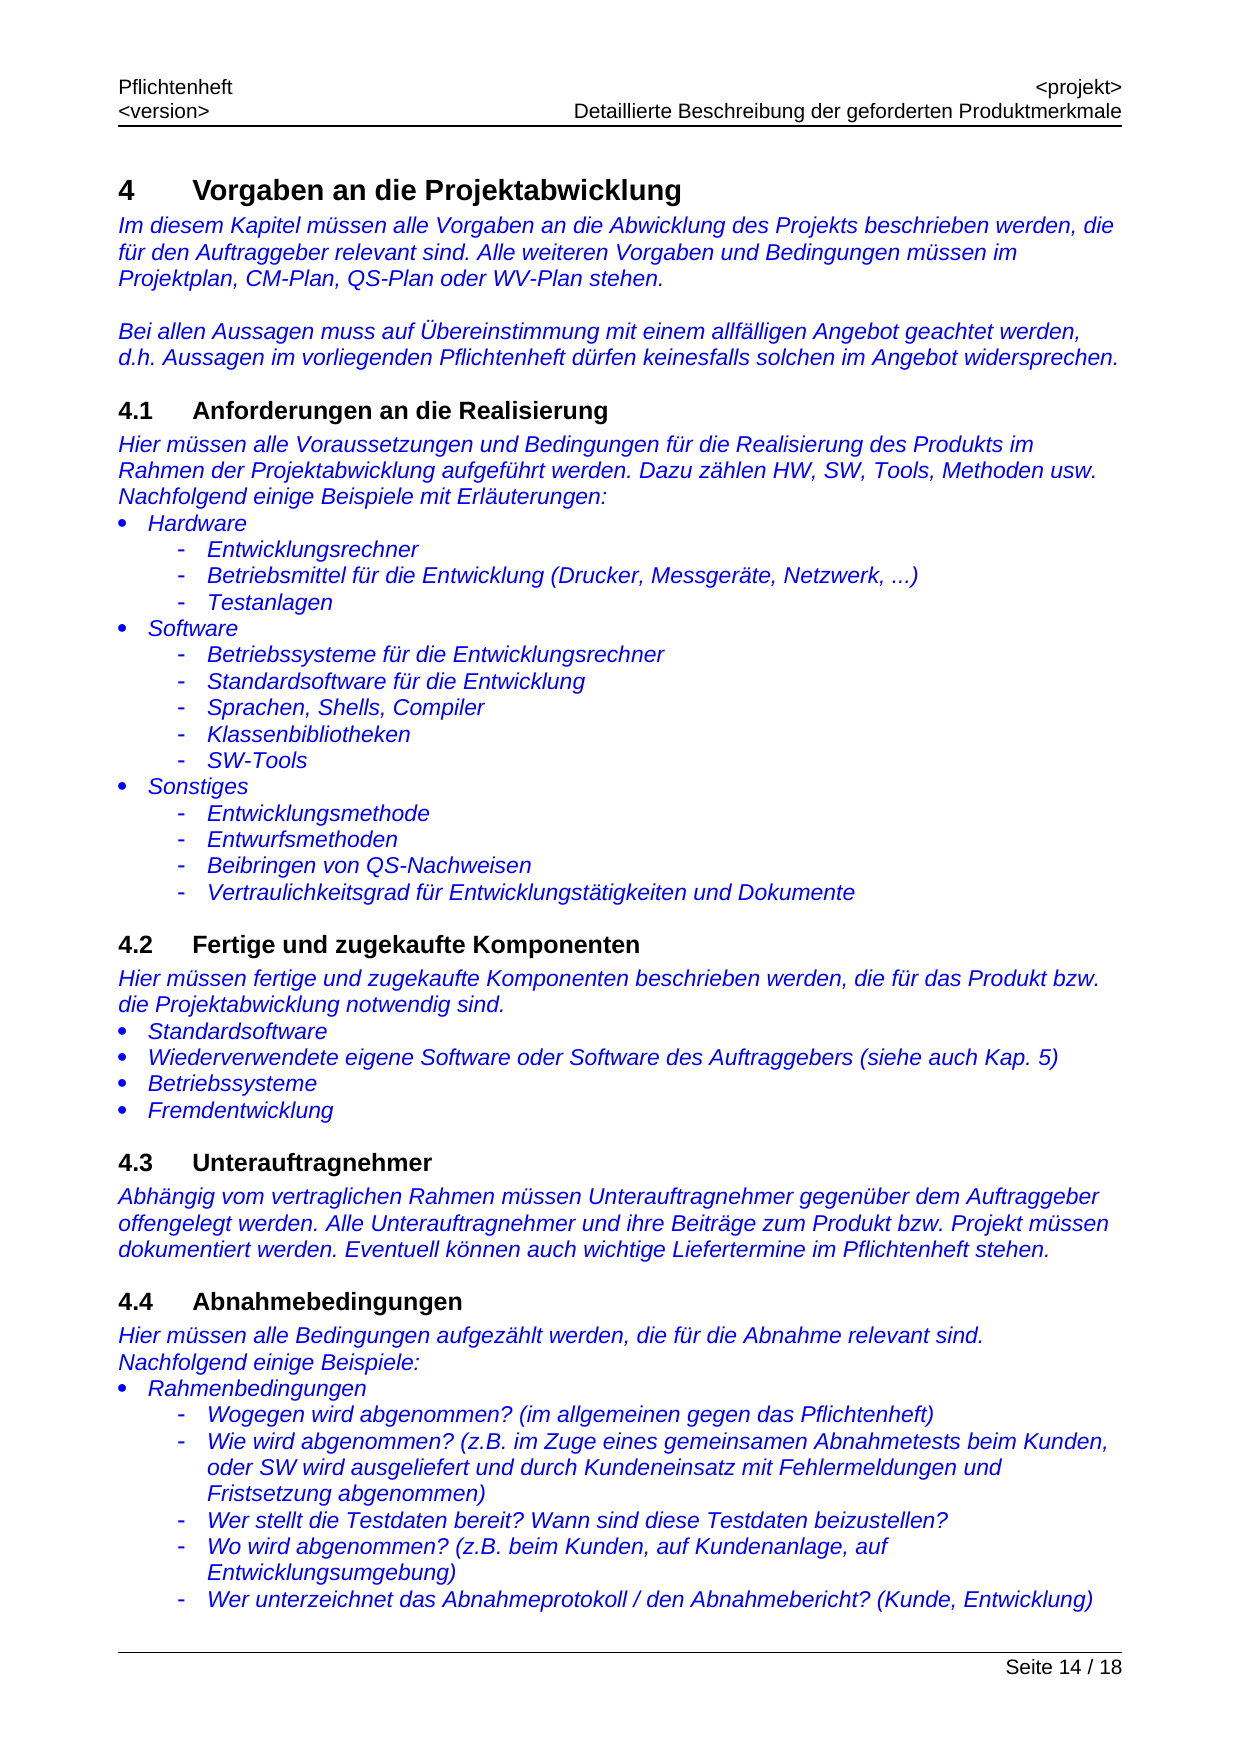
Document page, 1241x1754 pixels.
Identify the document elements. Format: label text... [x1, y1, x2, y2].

list Hardware [118, 510, 1122, 536]
text Im diesem Kapitel müssen alle Vorgaben an die Abwicklung des Projekts beschrieben werden, die für den Auftraggeber relevant sind. Alle weiteren Vorgaben und Bedingungen müssen im Projektplan, CM-Plan, QS-Plan oder WV-Plan stehen. [118, 212, 1122, 292]
list Testanlagen [177, 589, 1122, 615]
list Wiederverwendete eigene Software oder Software des Auftraggebers (siehe auch Kap. 5) [118, 1044, 1122, 1070]
subtitle Anforderungen an die Realisierung [118, 396, 1122, 424]
list Entwurfsmethoden [177, 826, 1122, 852]
text Nachfolgend einige Beispiele: [118, 1348, 1122, 1375]
list Wogegen wird abgenommen? (im allgemeinen gegen das Pflichtenheft) [177, 1401, 1122, 1428]
text Bei allen Aussagen muss auf Übereinstimmung mit einem allfälligen Angebot geachtet werden, d.h. Aussagen im vorliegenden Pflichtenheft dürfen keinesfalls solchen im Angebot widersprechen. [118, 318, 1122, 371]
list Standardsoftware für die Entwicklung [177, 668, 1122, 694]
list Wie wird abgenommen? (z.B. im Zuge eines gemeinsamen Abnahmetests beim Kunden, oder SW wird ausgeliefert und durch Kundeneinsatz mit Fehlermeldungen und Fristsetzung abgenommen) [177, 1428, 1122, 1507]
list Entwicklungsrechner [177, 536, 1122, 562]
subtitle Vorgaben an die Projektabwicklung [118, 173, 1122, 206]
list Entwicklungsmethode [177, 799, 1122, 826]
list Sprachen, Shells, Compiler [177, 694, 1122, 721]
subtitle Fertige und zugekaufte Komponenten [118, 930, 1122, 959]
text Hier müssen fertige und zugekaufte Komponenten beschrieben werden, die für das Produkt bzw. die Projektabwicklung notwendig sind. [118, 965, 1122, 1018]
text Hier müssen alle Voraussetzungen und Bedingungen für die Realisierung des Produkts im Rahmen der Projektabwicklung aufgeführt werden. Dazu zählen HW, SW, Tools, Methoden usw. [118, 431, 1122, 483]
list Wer unterzeichnet das Abnahmeprotokoll / den Abnahmebericht? (Kunde, Entwicklung) [177, 1586, 1122, 1612]
list Rahmenbedingungen [118, 1375, 1122, 1401]
list SW-Tools [177, 747, 1122, 773]
list Software [118, 615, 1122, 641]
list Beibringen von QS-Nachweisen [177, 852, 1122, 879]
list Wer stellt die Testdaten bereit? Wann sind diese Testdaten beizustellen? [177, 1507, 1122, 1533]
subtitle Unterauftragnehmer [118, 1148, 1122, 1177]
list Vertraulichkeitsgrad für Entwicklungstätigkeiten und Dokumente [177, 879, 1122, 905]
text Nachfolgend einige Beispiele mit Erläuterungen: [118, 483, 1122, 510]
list Betriebsmittel für die Entwicklung (Drucker, Messgeräte, Netzwerk, ...) [177, 562, 1122, 589]
list Fremdentwicklung [118, 1097, 1122, 1123]
text Abhängig vom vertraglichen Rahmen müssen Unterauftragnehmer gegenüber dem Auftraggeber offengelegt werden. Alle Unterauftragnehmer und ihre Beiträge zum Produkt bzw. Projekt müssen dokumentiert werden. Eventuell können auch wichtige Liefertermine im Pflichtenheft stehen. [118, 1183, 1122, 1262]
subtitle Abnahmebedingungen [118, 1287, 1122, 1316]
text Hier müssen alle Bedingungen aufgezählt werden, die für die Abnahme relevant sind. [118, 1322, 1122, 1348]
list Sonstiges [118, 773, 1122, 799]
list Wo wird abgenommen? (z.B. beim Kunden, auf Kundenanlage, auf Entwicklungsumgebung) [177, 1533, 1122, 1586]
list Klassenbibliotheken [177, 721, 1122, 747]
list Betriebssysteme [118, 1070, 1122, 1097]
list Betriebssysteme für die Entwicklungsrechner [177, 641, 1122, 668]
list Standardsoftware [118, 1018, 1122, 1044]
